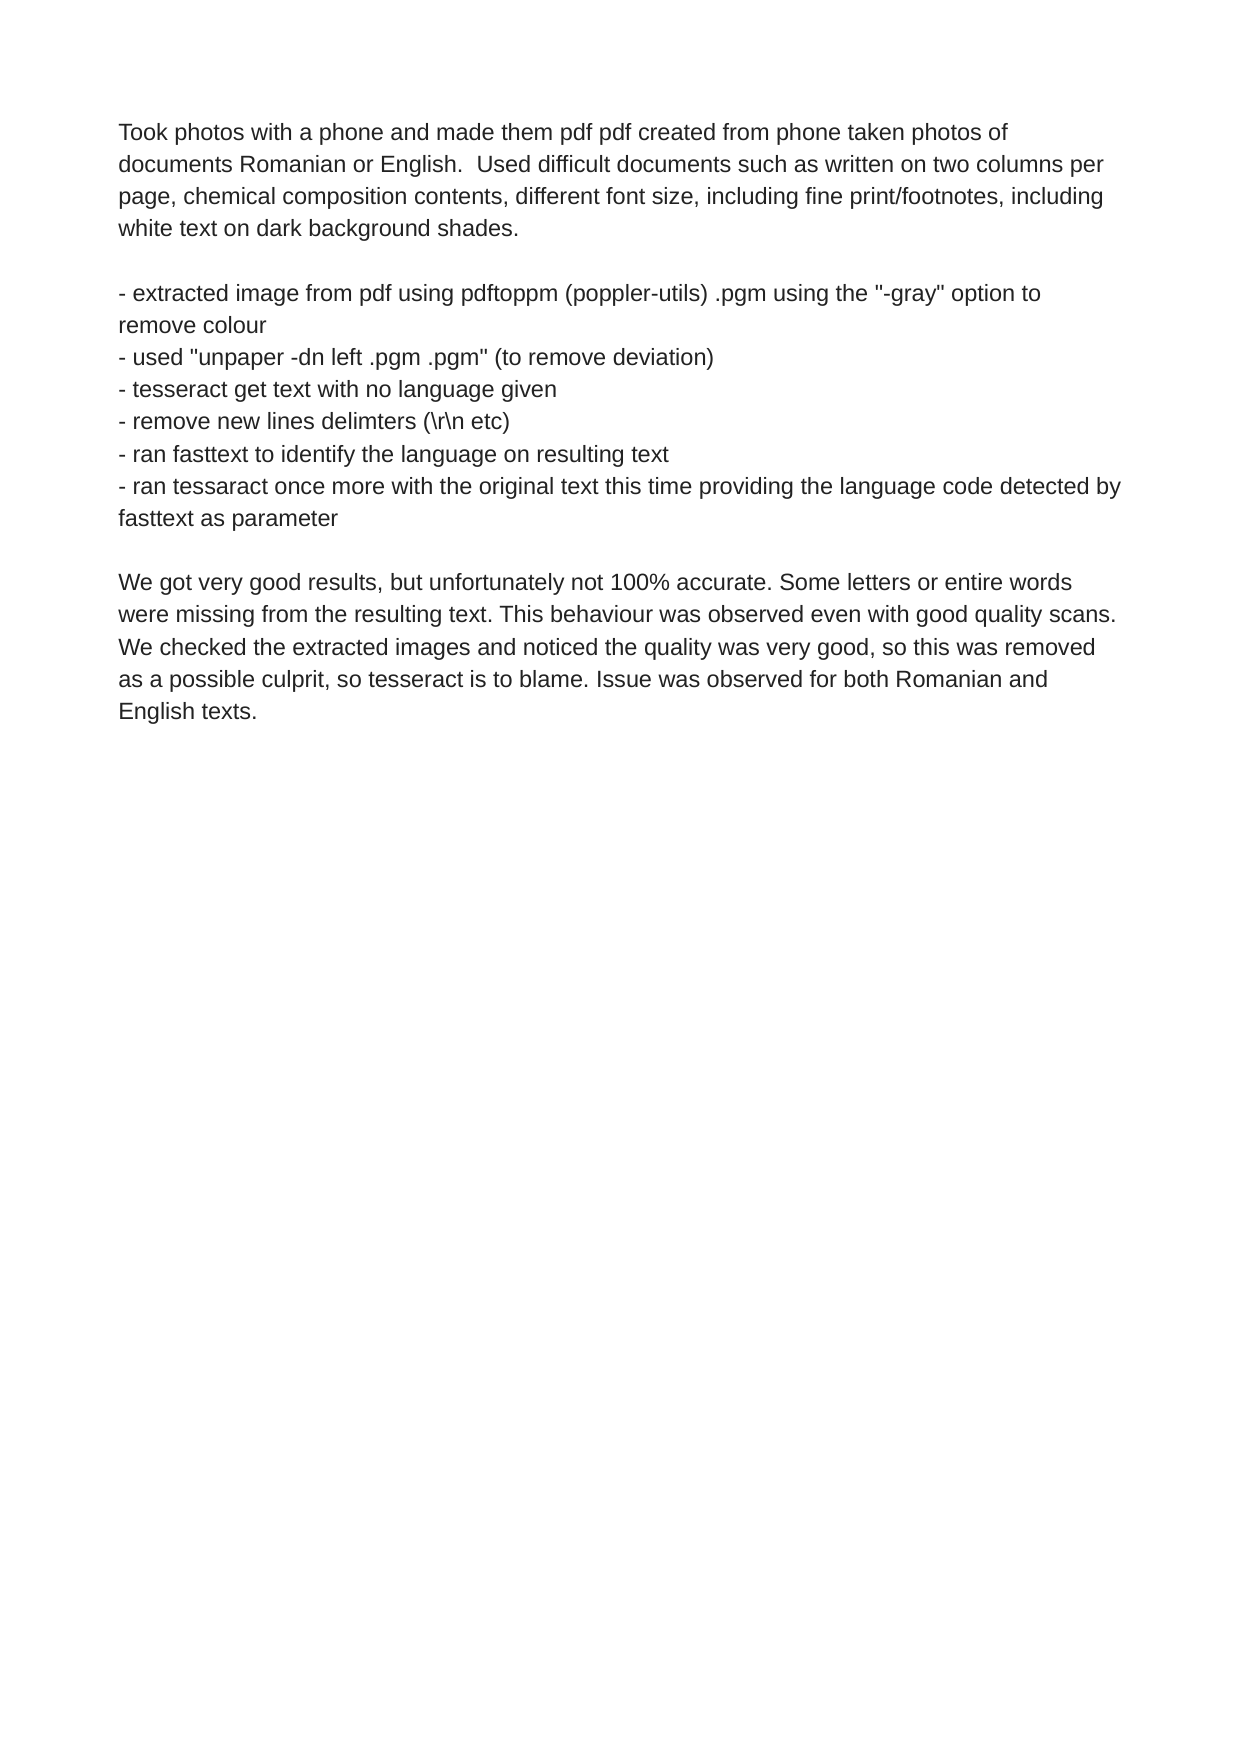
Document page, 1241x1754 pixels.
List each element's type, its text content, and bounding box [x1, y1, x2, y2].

text - extracted image from pdf using pdftoppm (poppler-utils) .pgm using the "-gray" option to remove colour [118, 279, 1122, 338]
text - ran fasttext to identify the language on resulting text [118, 440, 1122, 467]
text - tesseract get text with no language given [118, 376, 1122, 402]
text - remove new lines delimters (\r\n etc) [118, 408, 1122, 435]
text - used "unpaper -dn left .pgm .pgm" (to remove deviation) [118, 343, 1122, 370]
text Took photos with a phone and made them pdf pdf created from phone taken photos of documents Romanian or English. Used difficult documents such as written on two columns per page, chemical composition contents, different font size, including fine print/footnotes, including white text on dark background shades. [118, 118, 1122, 242]
text - ran tessaract once more with the original text this time providing the language code detected by fasttext as parameter [118, 472, 1122, 531]
text We got very good results, but unfortunately not 100% accurate. Some letters or entire words were missing from the resulting text. This behaviour was observed even with good quality scans. We checked the extracted images and noticed the quality was very good, so this was removed as a possible culprit, so tesseract is to blame. Issue was observed for both Romanian and English texts. [118, 569, 1122, 724]
